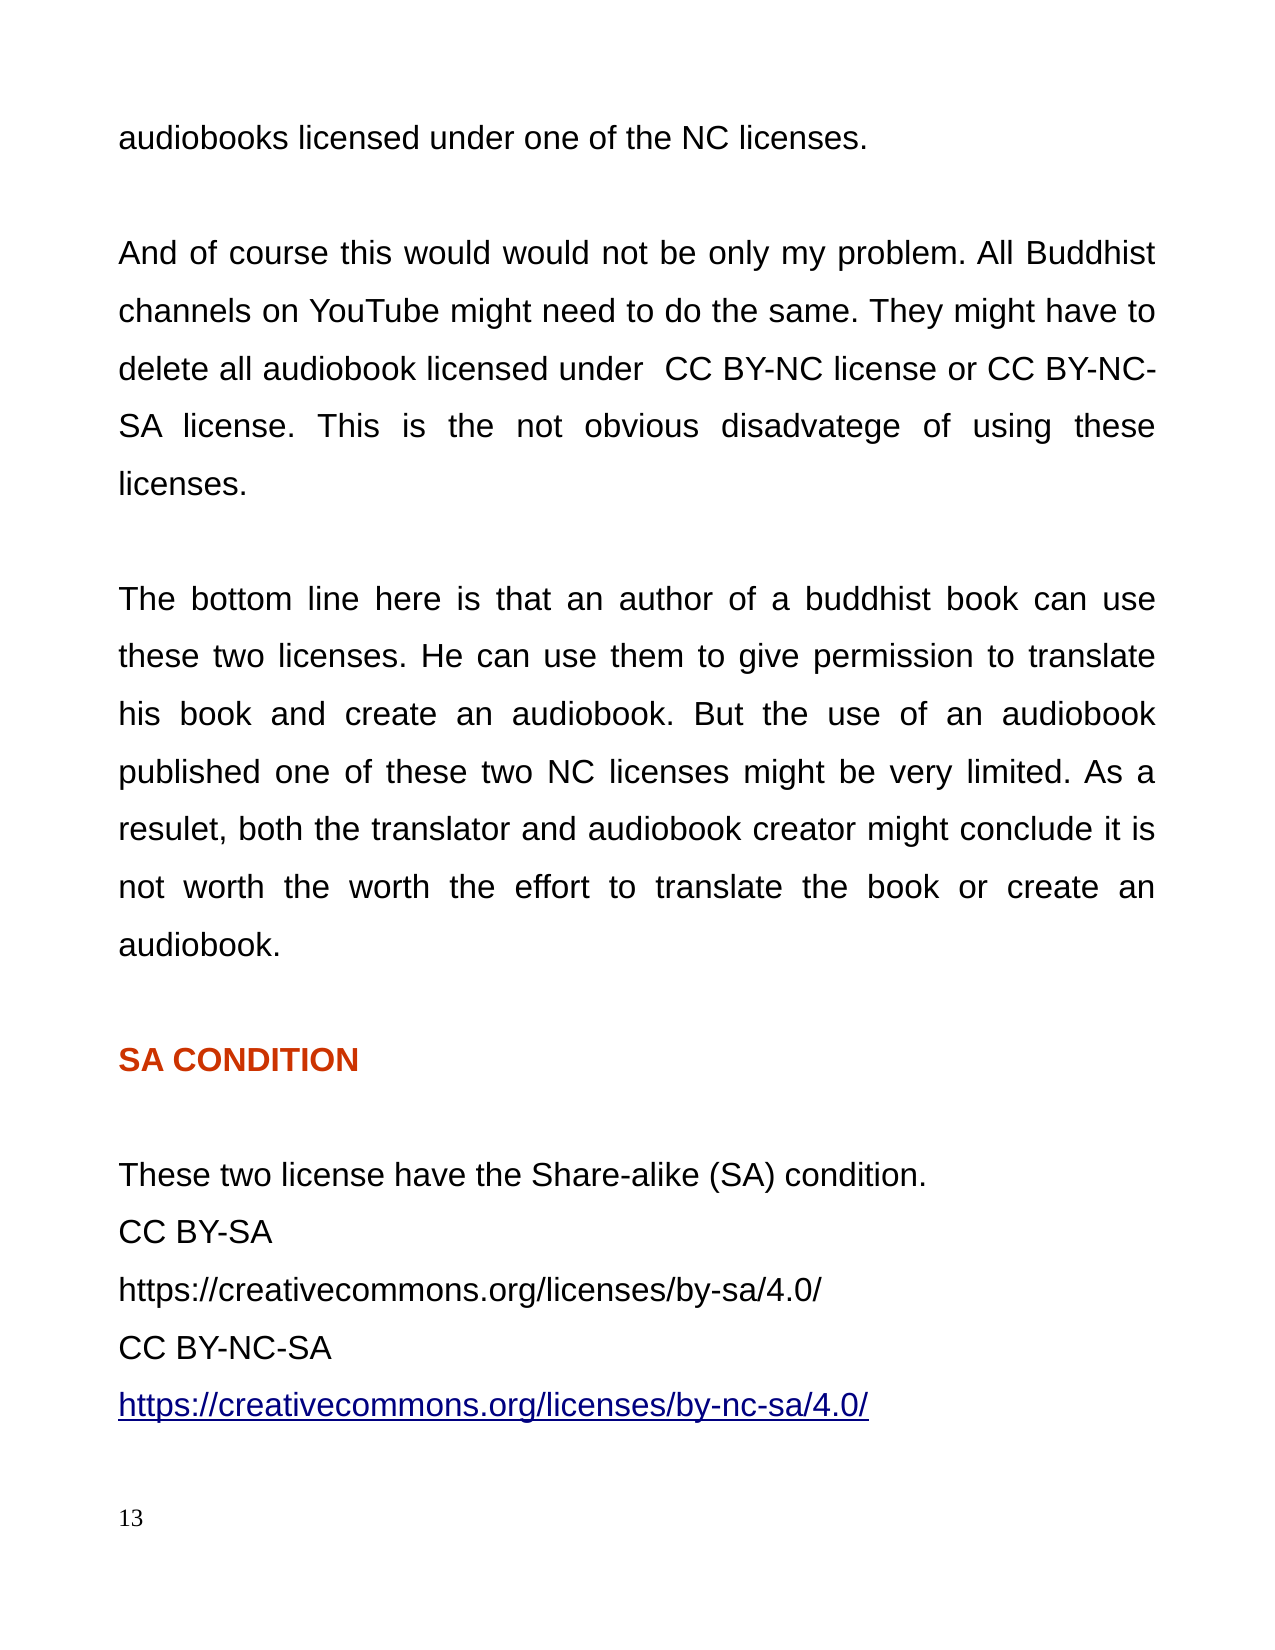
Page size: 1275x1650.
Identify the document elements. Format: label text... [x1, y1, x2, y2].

text CC BY-NC-SA [118, 1328, 1157, 1366]
text https://creativecommons.org/licenses/by-sa/4.0/ [118, 1270, 1157, 1309]
text audiobooks licensed under one of the NC licenses. [118, 118, 1157, 157]
text And of course this would would not be only my problem. All Buddhist channels on YouTube might need to do the same. They might have to delete all audiobook licensed under CC BY-NC license or CC BY-NC-SA license. This is the not obvious disadvatege of using these licenses. [118, 233, 1157, 502]
text These two license have the Share-alike (SA) condition. [118, 1155, 1157, 1193]
text The bottom line here is that an author of a buddhist book can use these two licenses. He can use them to give permission to translate his book and create an audiobook. But the use of an audiobook published one of these two NC licenses might be very limited. As a resulet, both the translator and audiobook creator might conclude it is not worth the worth the effort to translate the book or create an audiobook. [118, 579, 1157, 963]
text https://creativecommons.org/licenses/by-nc-sa/4.0/ [118, 1385, 1157, 1424]
text SA CONDITION [118, 1040, 1157, 1078]
text CC BY-SA [118, 1213, 1157, 1251]
